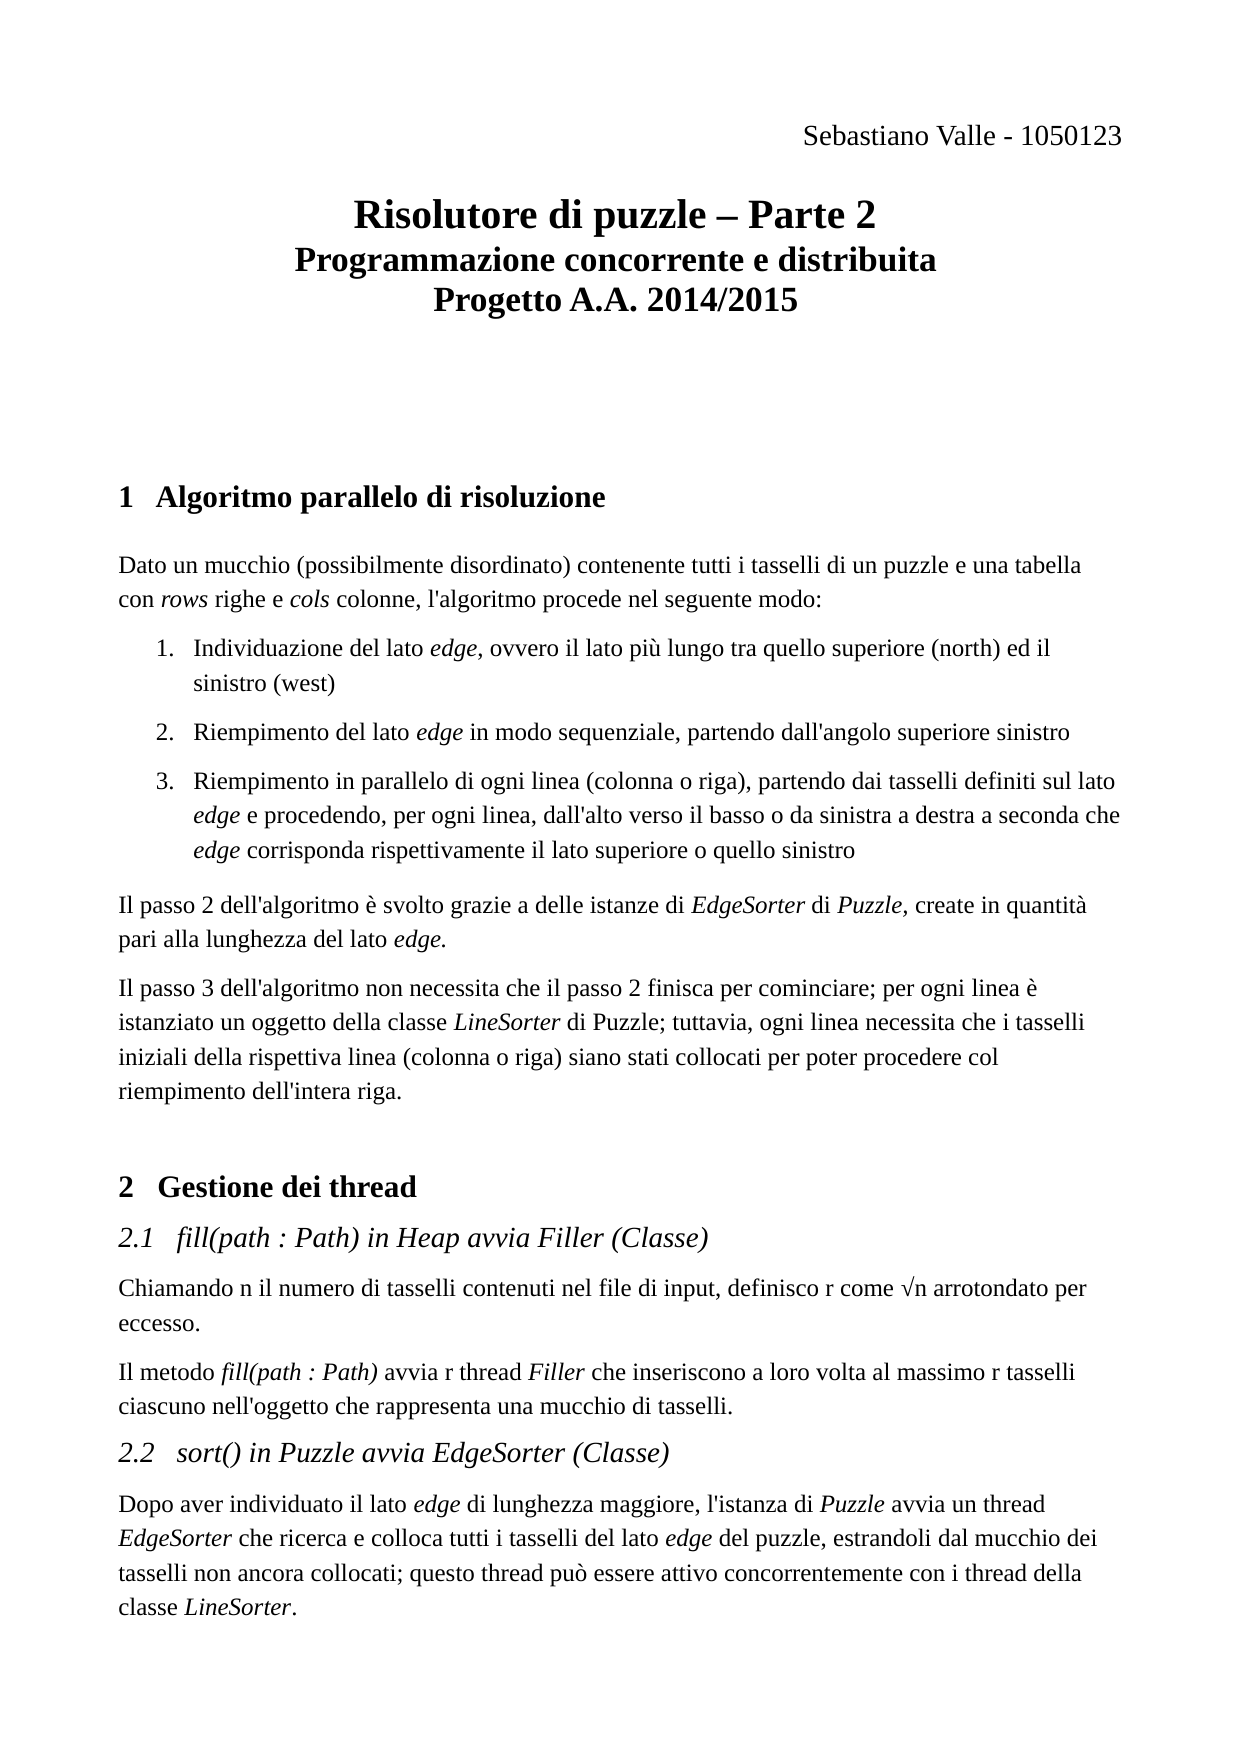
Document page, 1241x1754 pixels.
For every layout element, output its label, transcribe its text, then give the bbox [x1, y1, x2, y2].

list Riempimento in parallelo di ogni linea (colonna o riga), partendo dai tasselli definiti sul lato edge e procedendo, per ogni linea, dall'alto verso il basso o da sinistra a destra a seconda che edge corrisponda rispettivamente il lato superiore o quello sinistro [156, 766, 1122, 864]
text Dato un mucchio (possibilmente disordinato) contenente tutti i tasselli di un puzzle e una tabella con rows righe e cols colonne, l'algoritmo procede nel seguente modo: [118, 550, 1122, 613]
text 2.1 fill(path : Path) in Heap avvia Filler (Classe) [118, 1219, 1122, 1253]
text Il passo 2 dell'algoritmo è svolto grazie a delle istanze di EdgeSorter di Puzzle, create in quantità pari alla lunghezza del lato edge. [118, 884, 1122, 953]
text Programmazione concorrente e distribuita [118, 238, 1122, 279]
text 2 Gestione dei thread [118, 1168, 1122, 1204]
text Risolutore di puzzle – Parte 2 [118, 190, 1122, 238]
text Il metodo fill(path : Path) avvia r thread Filler che inseriscono a loro volta al massimo r tasselli ciascuno nell'oggetto che rappresenta una mucchio di tasselli. [118, 1351, 1122, 1420]
list Riempimento del lato edge in modo sequenziale, partendo dall'angolo superiore sinistro [156, 717, 1122, 746]
text Sebastiano Valle - 1050123 [118, 118, 1122, 152]
text Dopo aver individuato il lato edge di lunghezza maggiore, l'istanza di Puzzle avvia un thread EdgeSorter che ricerca e colloca tutti i tasselli del lato edge del puzzle, estrandoli dal mucchio dei tasselli non ancora collocati; questo thread può essere attivo concorrentemente con i thread della classe LineSorter. [118, 1483, 1122, 1621]
text Il passo 3 dell'algoritmo non necessita che il passo 2 finisca per cominciare; per ogni linea è istanziato un oggetto della classe LineSorter di Puzzle; tuttavia, ogni linea necessita che i tasselli iniziali della rispettiva linea (colonna o riga) siano stati collocati per poter procedere col riempimento dell'intera riga. [118, 967, 1122, 1105]
text 1 Algoritmo parallelo di risoluzione [118, 478, 1122, 514]
text 2.2 sort() in Puzzle avvia EdgeSorter (Classe) [118, 1434, 1122, 1469]
text Progetto A.A. 2014/2015 [118, 279, 1122, 319]
list Individuazione del lato edge, ovvero il lato più lungo tra quello superiore (north) ed il sinistro (west) [156, 633, 1122, 697]
text Chiamando n il numero di tasselli contenuti nel file di input, definisco r come √n arrotondato per eccesso. [118, 1268, 1122, 1337]
